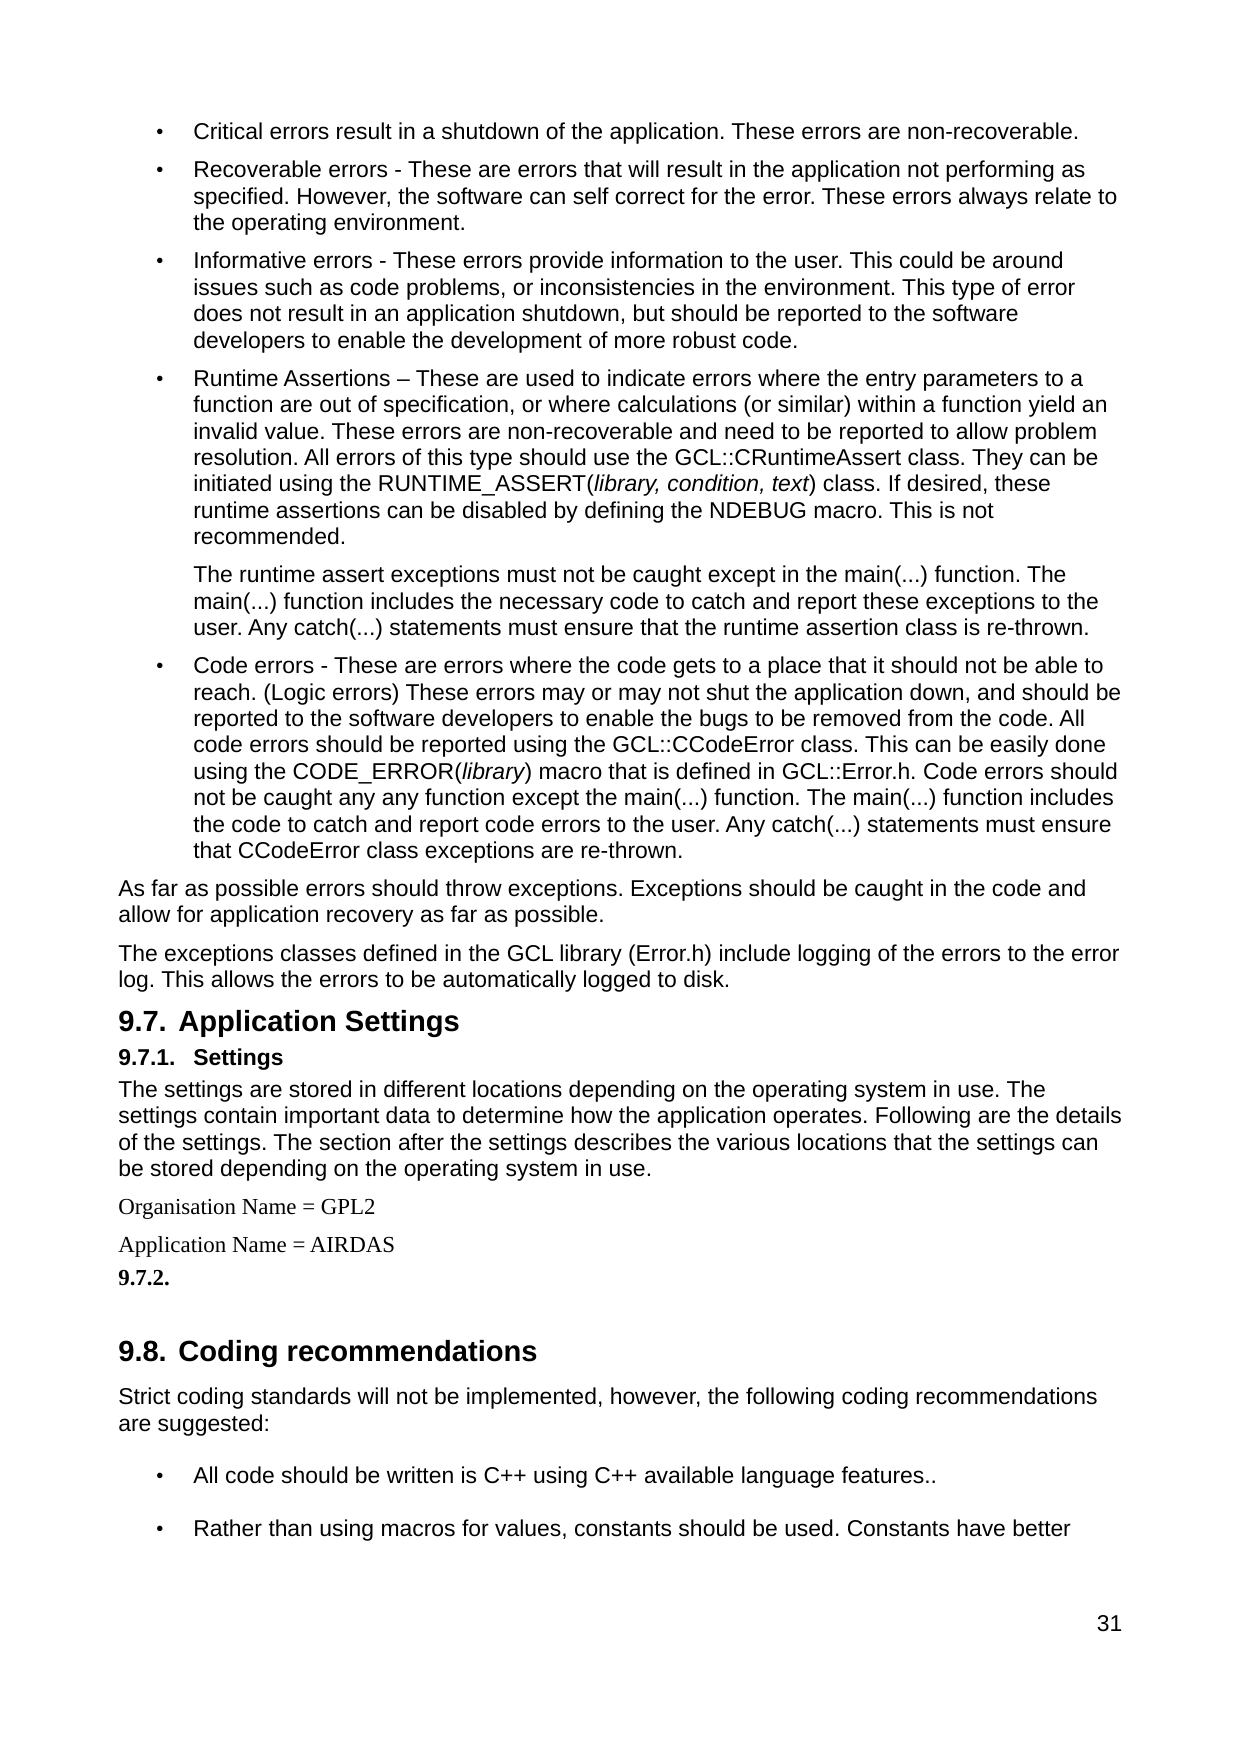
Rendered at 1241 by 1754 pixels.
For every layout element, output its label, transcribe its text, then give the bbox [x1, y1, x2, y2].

text Application Name = AIRDAS [118, 1232, 1122, 1258]
subtitle Application Settings [118, 1004, 1122, 1038]
text As far as possible errors should throw exceptions. Exceptions should be caught in the code and allow for application recovery as far as possible. [118, 875, 1122, 928]
text The exceptions classes defined in the GCL library (Error.h) include logging of the errors to the error log. This allows the errors to be automatically logged to disk. [118, 940, 1122, 992]
list Informative errors - These errors provide information to the user. This could be around issues such as code problems, or inconsistencies in the environment. This type of error does not result in an application shutdown, but should be reported to the software developers to enable the development of more robust code. [156, 247, 1122, 353]
list The runtime assert exceptions must not be caught except in the main(...) function. The main(...) function includes the necessary code to catch and report these exceptions to the user. Any catch(...) statements must ensure that the runtime assertion class is re-thrown. [156, 561, 1122, 640]
list Runtime Assertions – These are used to indicate errors where the entry parameters to a function are out of specification, or where calculations (or similar) within a function yield an invalid value. These errors are non-recoverable and need to be reported to allow problem resolution. All errors of this type should use the GCL::CRuntimeAssert class. They can be initiated using the RUNTIME_ASSERT(library, condition, text) class. If desired, these runtime assertions can be disabled by defining the NDEBUG macro. This is not recommended. [156, 365, 1122, 549]
subtitle Settings [118, 1044, 1122, 1070]
text Strict coding standards will not be implemented, however, the following coding recommendations are suggested: [118, 1374, 1122, 1436]
text The settings are stored in different locations depending on the operating system in use. The settings contain important data to determine how the application operates. Following are the details of the settings. The section after the settings describes the various locations that the settings can be stored depending on the operating system in use. [118, 1076, 1122, 1181]
list All code should be written is C++ using C++ available language features.. [156, 1448, 1122, 1489]
list Recoverable errors - These are errors that will result in the application not performing as specified. However, the software can self correct for the error. These errors always relate to the operating environment. [156, 156, 1122, 236]
list Rather than using macros for values, constants should be used. Constants have better [156, 1500, 1122, 1541]
subtitle Coding recommendations [118, 1334, 1122, 1368]
list Critical errors result in a shutdown of the application. These errors are non-recoverable. [156, 118, 1122, 144]
list Code errors - These are errors where the code gets to a place that it should not be able to reach. (Logic errors) These errors may or may not shut the application down, and should be reported to the software developers to enable the bugs to be removed from the code. All code errors should be reported using the GCL::CCodeError class. This can be easily done using the CODE_ERROR(library) macro that is defined in GCL::Error.h. Code errors should not be caught any any function except the main(...) function. The main(...) function includes the code to catch and report code errors to the user. Any catch(...) statements must ensure that CCodeError class exceptions are re-thrown. [156, 652, 1122, 863]
text Organisation Name = GPL2 [118, 1193, 1122, 1220]
